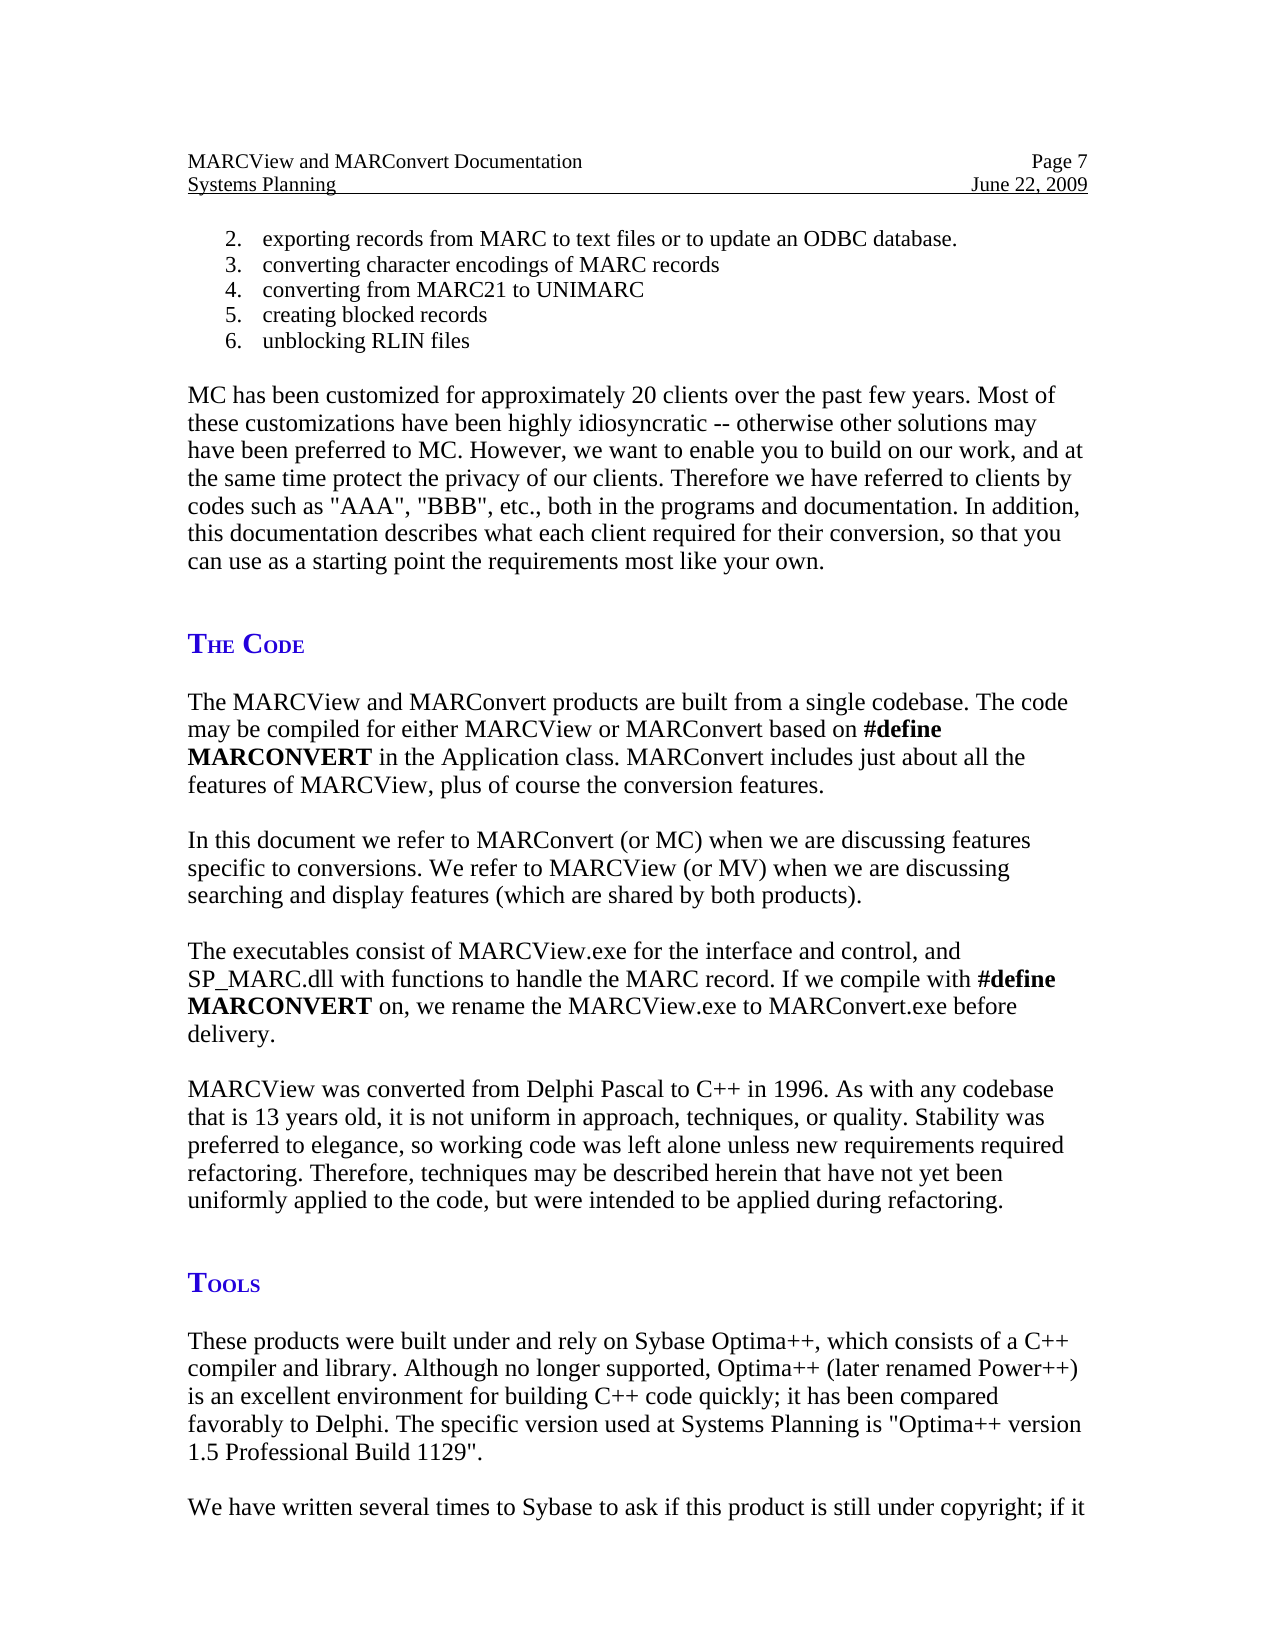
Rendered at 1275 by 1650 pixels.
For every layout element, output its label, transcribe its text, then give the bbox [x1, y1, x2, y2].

list creating blocked records [225, 302, 1087, 328]
text The executables consist of MARCView.exe for the interface and control, and SP_MARC.dll with functions to handle the MARC record. If we compile with #define MARCONVERT on, we rename the MARCView.exe to MARConvert.exe before delivery. [187, 937, 1087, 1048]
list converting character encodings of MARC records [225, 252, 1087, 277]
list unblocking RLIN files [225, 328, 1087, 353]
list exporting records from MARC to text files or to update an ODBC database. [225, 226, 1087, 252]
text MC has been customized for approximately 20 clients over the past few years. Most of these customizations have been highly idiosyncratic -- otherwise other solutions may have been preferred to MC. However, we want to enable you to build on our work, and at the same time protect the privacy of our clients. Therefore we have referred to clients by codes such as "AAA", "BBB", etc., both in the programs and documentation. In addition, this documentation describes what each client required for their conversion, so that you can use as a starting point the requirements most like your own. [187, 381, 1087, 575]
list converting from MARC21 to UNIMARC [225, 277, 1087, 302]
text MARCView was converted from Delphi Pascal to C++ in 1996. As with any codebase that is 13 years old, it is not uniform in approach, techniques, or quality. Stability was preferred to elegance, so working code was left alone unless new requirements required refactoring. Therefore, techniques may be described herein that have not yet been uniformly applied to the code, but were intended to be applied during refactoring. [187, 1076, 1087, 1214]
subtitle The Code [187, 628, 1087, 660]
text These products were built under and rely on Sybase Optima++, which consists of a C++ compiler and library. Although no longer supported, Optima++ (later renamed Power++) is an excellent environment for building C++ code quickly; it has been compared favorably to Delphi. The specific version used at Systems Planning is "Optima++ version 1.5 Professional Build 1129". [187, 1327, 1087, 1465]
text The MARCView and MARConvert products are built from a single codebase. The code may be compiled for either MARCView or MARConvert based on #define MARCONVERT in the Application class. MARConvert includes just about all the features of MARCView, plus of course the conversion features. [187, 688, 1087, 798]
text We have written several times to Sybase to ask if this product is still under copyright; if it [187, 1493, 1087, 1521]
text In this document we refer to MARConvert (or MC) when we are discussing features specific to conversions. We refer to MARCView (or MV) when we are discussing searching and display features (which are shared by both products). [187, 826, 1087, 909]
subtitle Tools [187, 1267, 1087, 1299]
